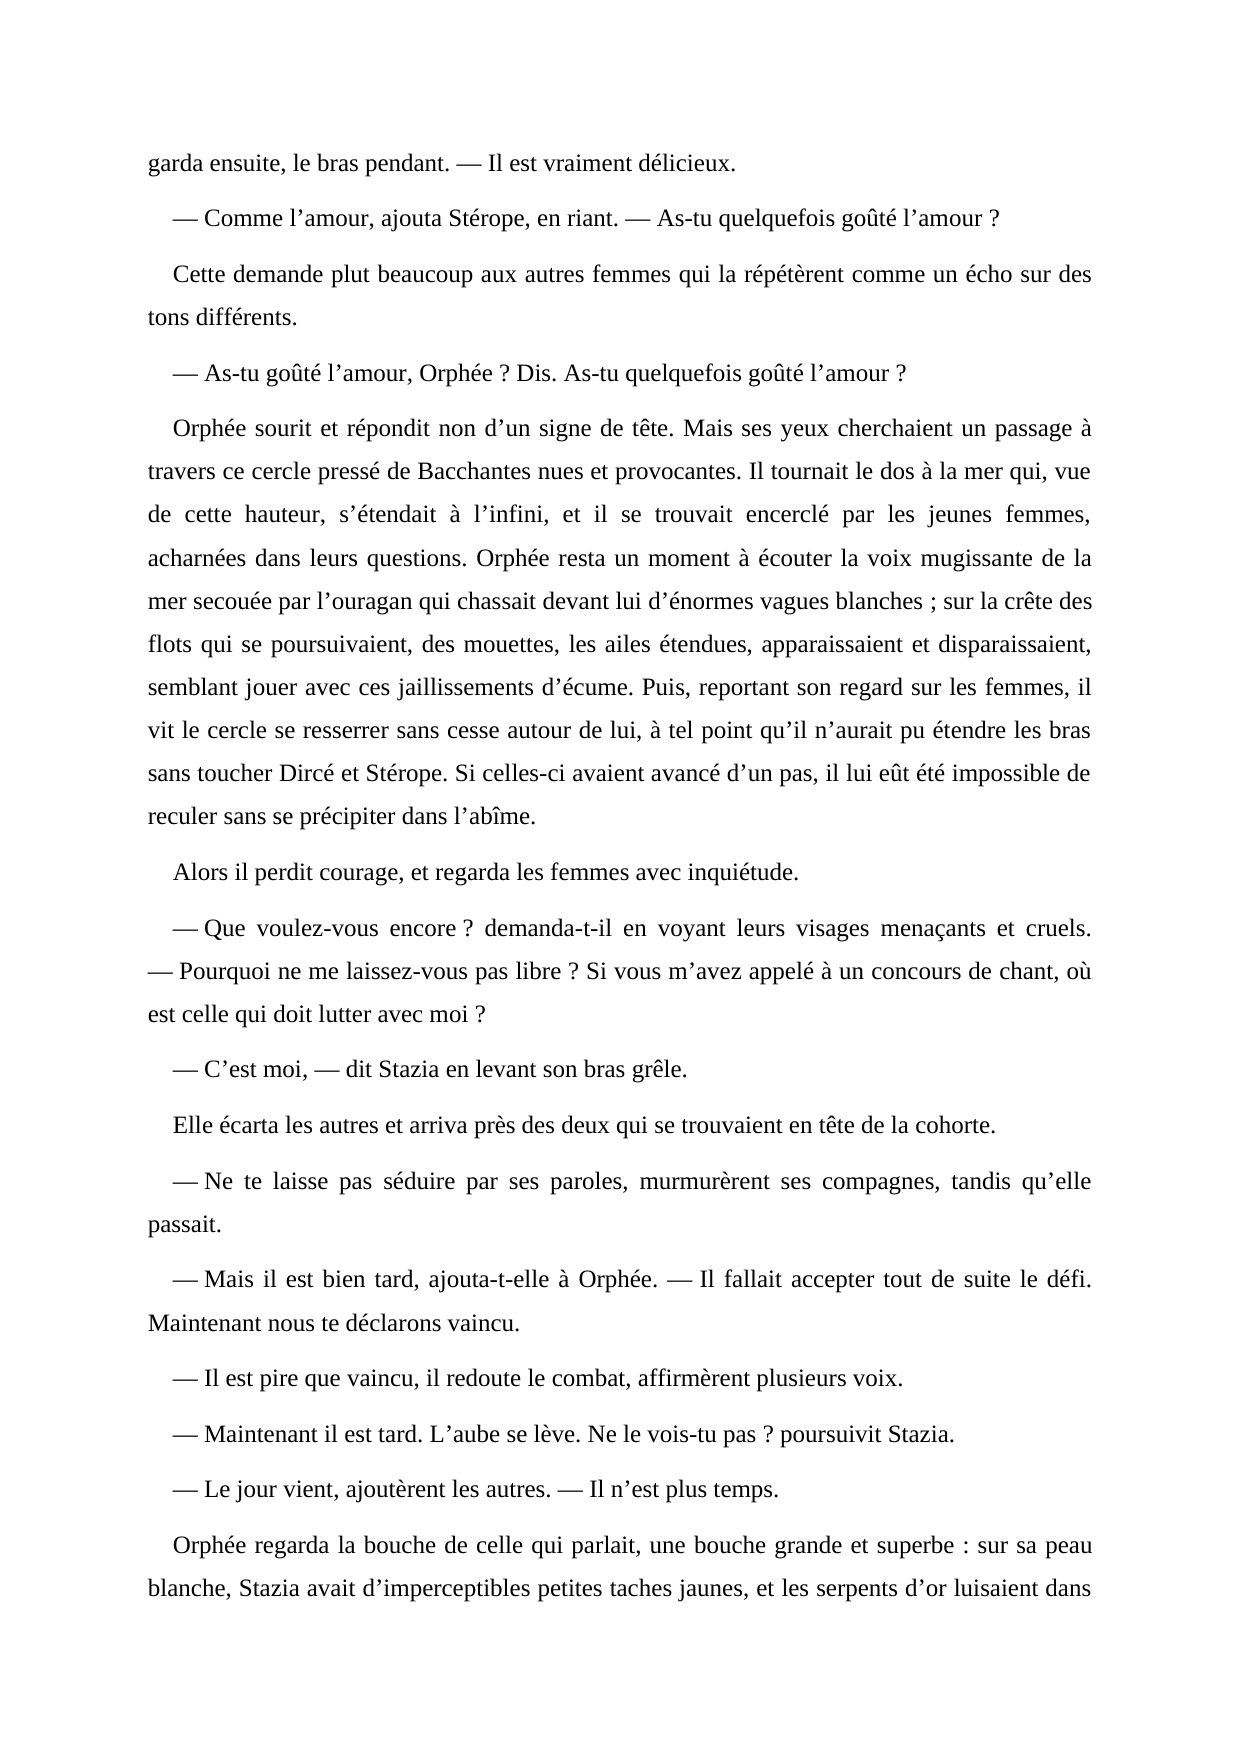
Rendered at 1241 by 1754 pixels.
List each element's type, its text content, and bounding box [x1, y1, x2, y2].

text — Maintenant il est tard. L’aube se lève. Ne le vois-tu pas ? poursuivit Stazia. [148, 1419, 1093, 1448]
text Orphée regarda la bouche de celle qui parlait, une bouche grande et superbe : sur sa peau blanche, Stazia avait d’imperceptibles petites taches jaunes, et les serpents d’or luisaient dans [148, 1530, 1093, 1602]
text — Que voulez-vous encore ? demanda-t-il en voyant leurs visages menaçants et cruels. — Pourquoi ne me laissez-vous pas libre ? Si vous m’avez appelé à un concours de chant, où est celle qui doit lutter avec moi ? [148, 913, 1093, 1028]
text — C’est moi, — dit Stazia en levant son bras grêle. [148, 1054, 1093, 1083]
text — Il est pire que vaincu, il redoute le combat, affirmèrent plusieurs voix. [148, 1363, 1093, 1392]
text — Le jour vient, ajoutèrent les autres. — Il n’est plus temps. [148, 1474, 1093, 1503]
text Elle écarta les autres et arriva près des deux qui se trouvaient en tête de la cohorte. [148, 1110, 1093, 1139]
text — As-tu goûté l’amour, Orphée ? Dis. As-tu quelquefois goûté l’amour ? [148, 358, 1093, 386]
text Alors il perdit courage, et regarda les femmes avec inquiétude. [148, 857, 1093, 886]
text Cette demande plut beaucoup aux autres femmes qui la répétèrent comme un écho sur des tons différents. [148, 259, 1093, 331]
text Orphée sourit et répondit non d’un signe de tête. Mais ses yeux cherchaient un passage à travers ce cercle pressé de Bacchantes nues et provocantes. Il tournait le dos à la mer qui, vue de cette hauteur, s’étendait à l’infini, et il se trouvait encerclé par les jeunes femmes, acharnées dans leurs questions. Orphée resta un moment à écouter la voix mugissante de la mer secouée par l’ouragan qui chassait devant lui d’énormes vagues blanches ; sur la crête des flots qui se poursuivaient, des mouettes, les ailes étendues, apparaissaient et disparaissaient, semblant jouer avec ces jaillissements d’écume. Puis, reportant son regard sur les femmes, il vit le cercle se resserrer sans cesse autour de lui, à tel point qu’il n’aurait pu étendre les bras sans toucher Dircé et Stérope. Si celles-ci avaient avancé d’un pas, il lui eût été impossible de reculer sans se précipiter dans l’abîme. [148, 413, 1093, 830]
text — Ne te laisse pas séduire par ses paroles, murmurèrent ses compagnes, tandis qu’elle passait. [148, 1166, 1093, 1238]
text — Mais il est bien tard, ajouta-t-elle à Orphée. — Il fallait accepter tout de suite le défi. Maintenant nous te déclarons vaincu. [148, 1264, 1093, 1336]
text — Comme l’amour, ajouta Stérope, en riant. — As-tu quelquefois goûté l’amour ? [148, 203, 1093, 232]
text garda ensuite, le bras pendant. — Il est vraiment délicieux. [148, 148, 1093, 176]
